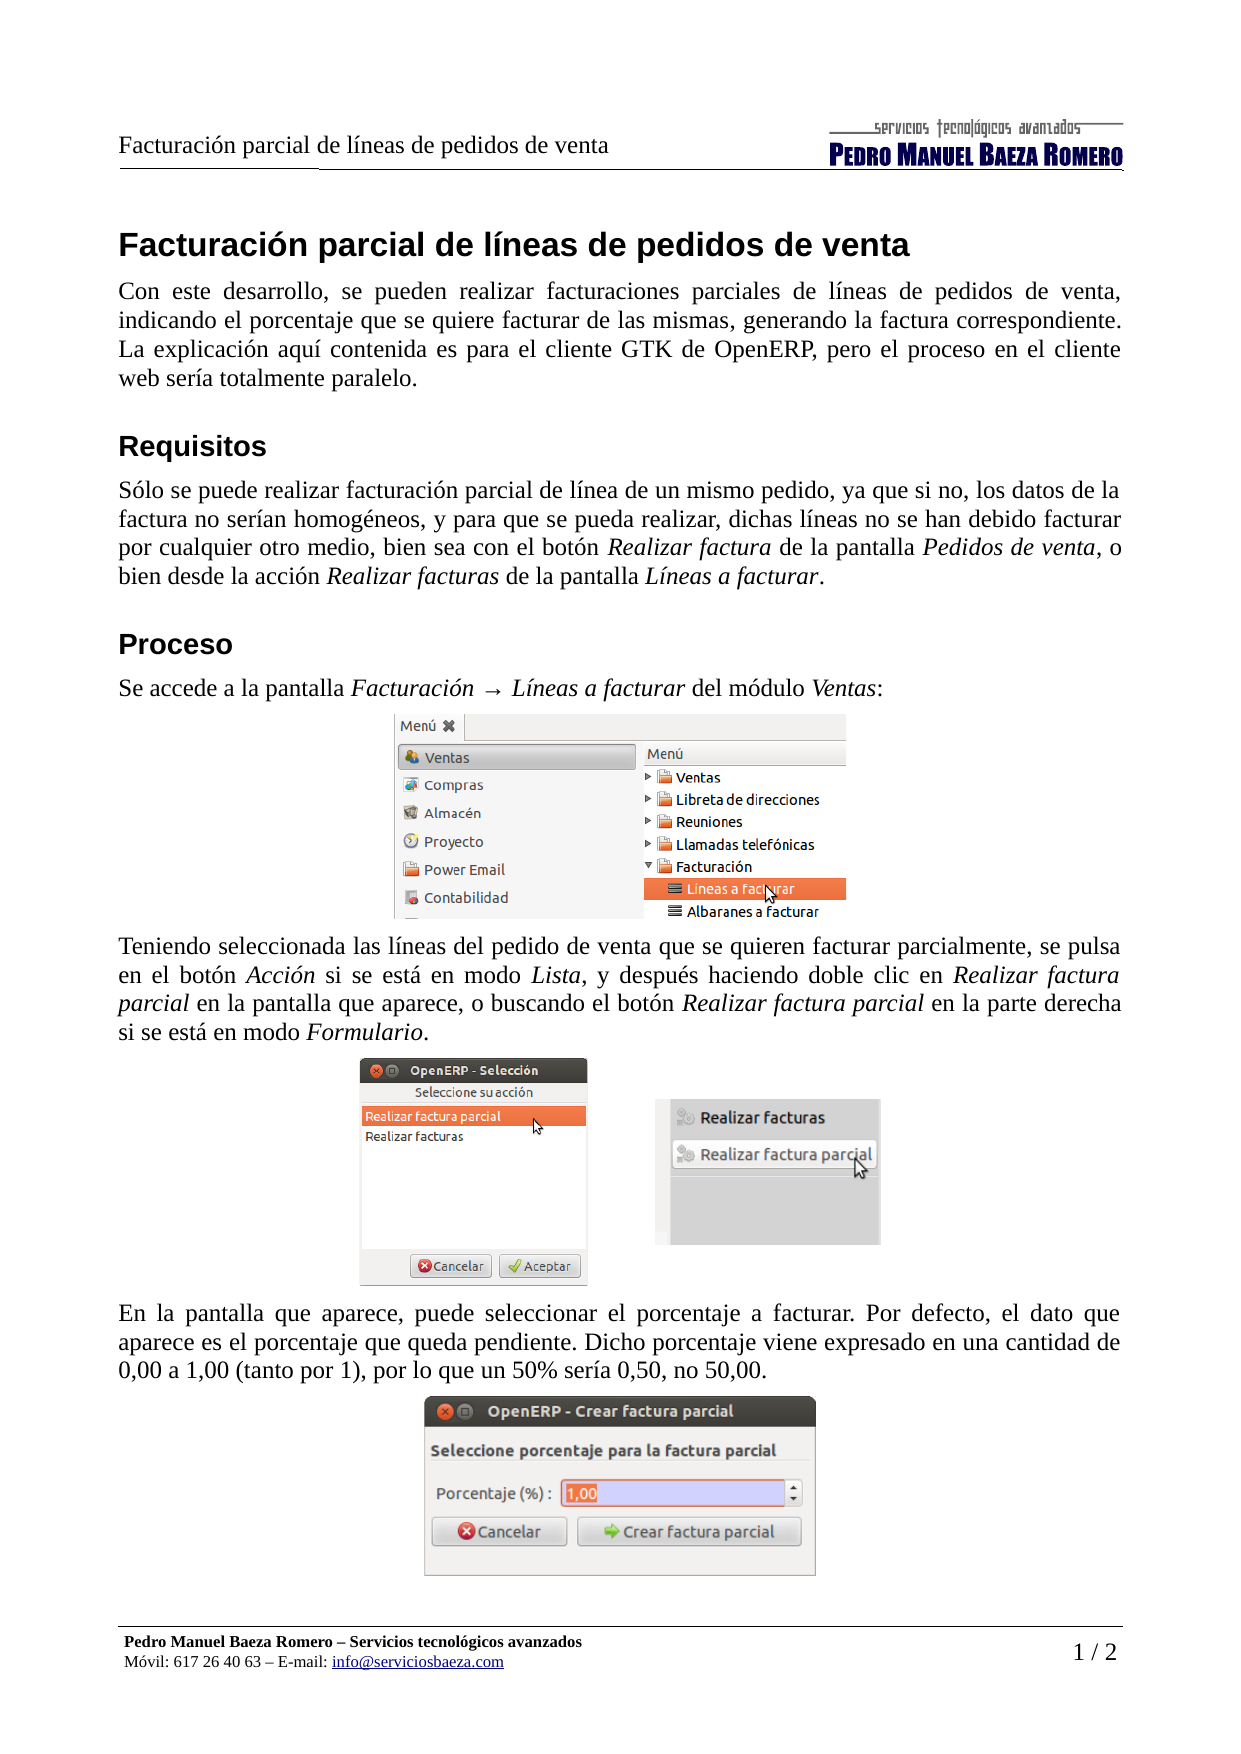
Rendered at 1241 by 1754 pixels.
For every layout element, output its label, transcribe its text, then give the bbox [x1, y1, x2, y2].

text Sólo se puede realizar facturación parcial de línea de un mismo pedido, ya que si no, los datos de la factura no serían homogéneos, y para que se pueda realizar, dichas líneas no se han debido facturar por cualquier otro medio, bien sea con el botón Realizar factura de la pantalla Pedidos de venta, o bien desde la acción Realizar facturas de la pantalla Líneas a facturar. [118, 475, 1122, 590]
text Se accede a la pantalla Facturación → Líneas a facturar del módulo Ventas: [118, 673, 1122, 702]
picture [359, 1058, 588, 1286]
subtitle Facturación parcial de líneas de pedidos de venta [118, 225, 1122, 264]
subtitle Proceso [118, 627, 1122, 661]
subtitle Requisitos [118, 429, 1122, 462]
picture [655, 1099, 881, 1245]
picture [394, 714, 847, 919]
text Con este desarrollo, se pueden realizar facturaciones parciales de líneas de pedidos de venta, indicando el porcentaje que se quiere facturar de las mismas, generando la factura correspondiente. La explicación aquí contenida es para el cliente GTK de OpenERP, pero el proceso en el cliente web sería totalmente paralelo. [118, 276, 1122, 391]
picture [424, 1396, 816, 1576]
text En la pantalla que aparece, puede seleccionar el porcentaje a facturar. Por defecto, el dato que aparece es el porcentaje que queda pendiente. Dicho porcentaje viene expresado en una cantidad de 0,00 a 1,00 (tanto por 1), por lo que un 50% sería 0,50, no 50,00. [118, 1298, 1122, 1384]
text Teniendo seleccionada las líneas del pedido de venta que se quieren facturar parcialmente, se pulsa en el botón Acción si se está en modo Lista, y después haciendo doble clic en Realizar factura parcial en la pantalla que aparece, o buscando el botón Realizar factura parcial en la parte derecha si se está en modo Formulario. [118, 931, 1122, 1046]
